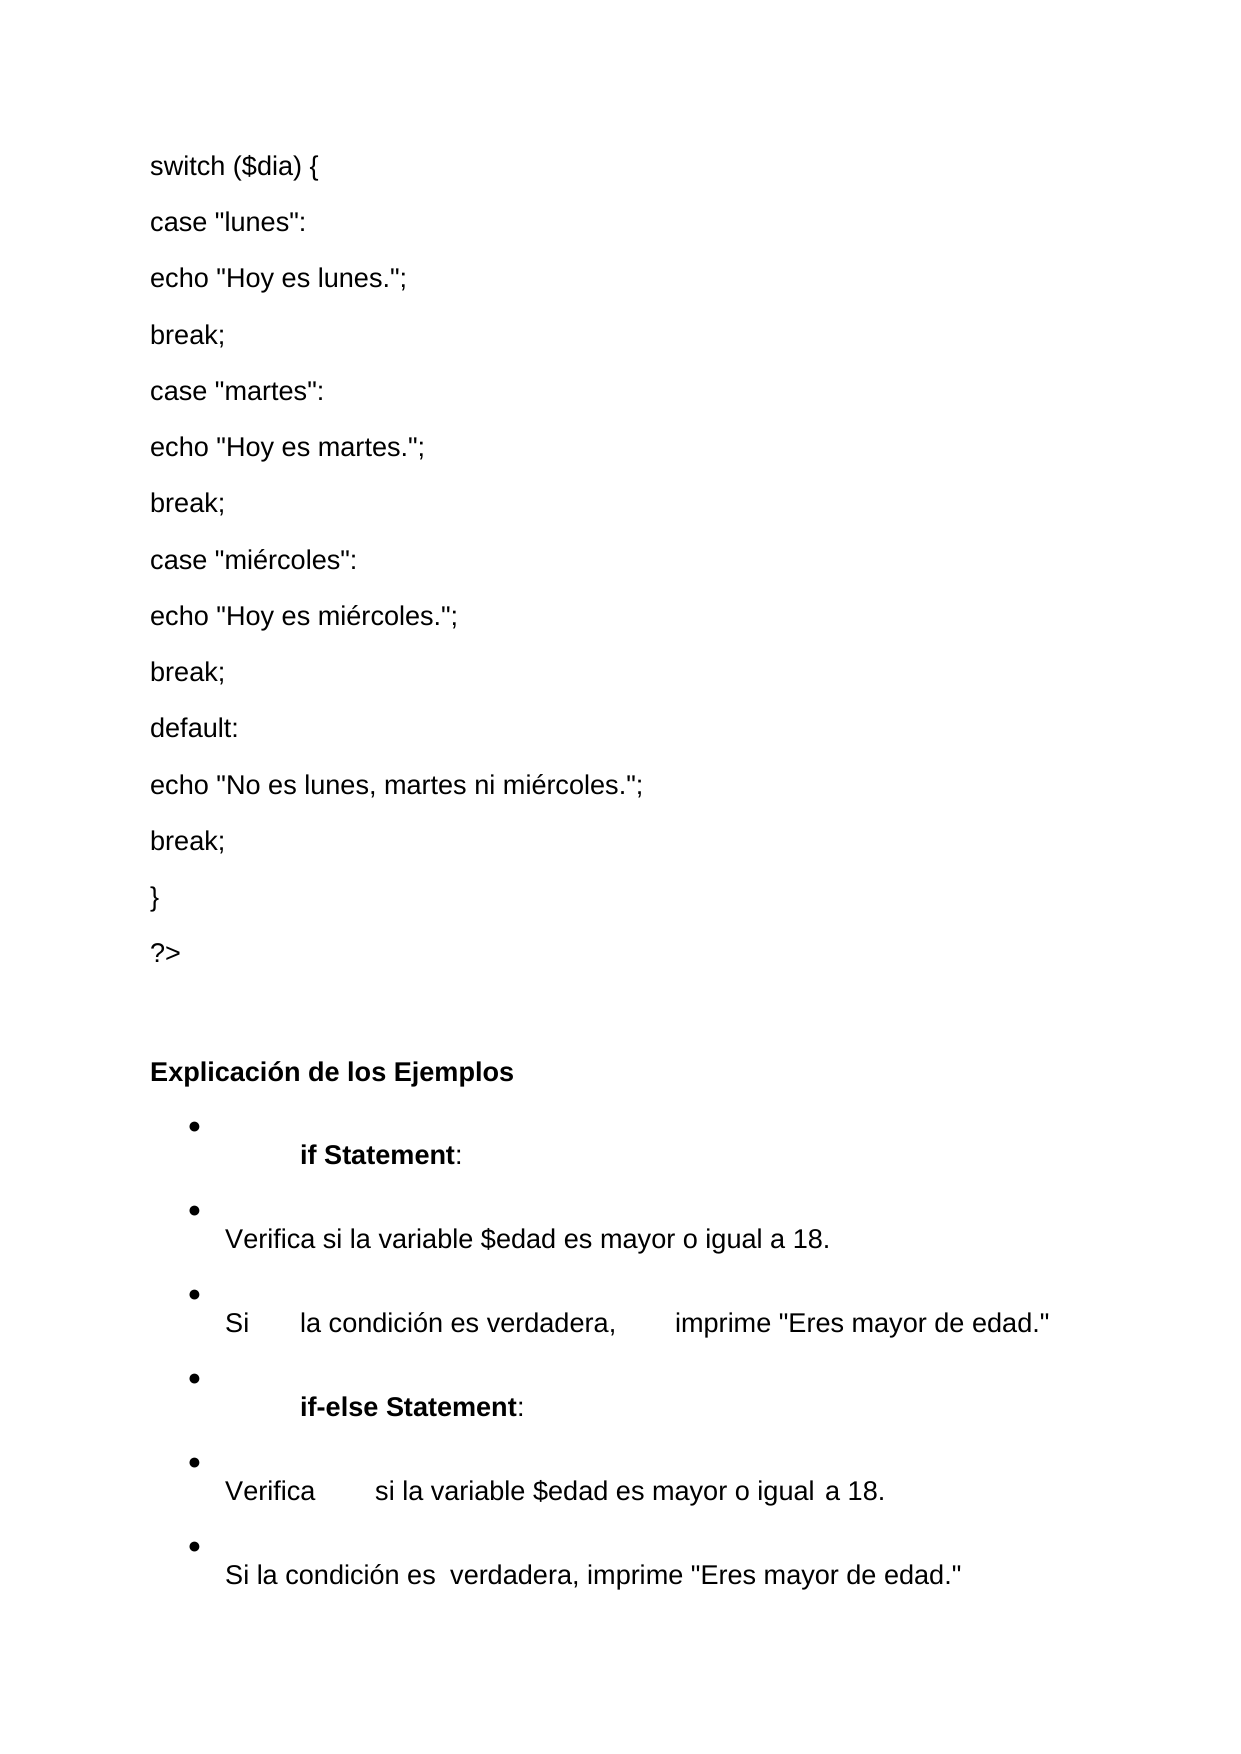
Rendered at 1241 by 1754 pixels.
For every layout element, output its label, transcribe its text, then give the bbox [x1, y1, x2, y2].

text switch ($dia) { [150, 150, 1090, 181]
text break; [150, 319, 1090, 350]
text ?> [150, 937, 1090, 969]
text echo "Hoy es miércoles."; [150, 600, 1090, 631]
text case "miércoles": [150, 544, 1090, 575]
text break; [150, 825, 1090, 856]
text echo "Hoy es martes."; [150, 431, 1090, 462]
text case "lunes": [150, 206, 1090, 237]
text break; [150, 656, 1090, 687]
list Verifica si la variable $edad es mayor o igual a 18. [187, 1448, 1090, 1532]
text default: [150, 712, 1090, 744]
text case "martes": [150, 375, 1090, 406]
text echo "Hoy es lunes."; [150, 262, 1090, 294]
text break; [150, 487, 1090, 519]
list Verifica si la variable $edad es mayor o igual a 18. [187, 1196, 1090, 1280]
subtitle Explicación de los Ejemplos [150, 1056, 1090, 1087]
text echo "No es lunes, martes ni miércoles."; [150, 769, 1090, 800]
text } [150, 881, 1090, 912]
list if Statement: [187, 1112, 1090, 1196]
list if-else Statement: [187, 1364, 1090, 1448]
list Si la condición es verdadera, imprime "Eres mayor de edad." [187, 1532, 1090, 1590]
list Si la condición es verdadera, imprime "Eres mayor de edad." [187, 1280, 1090, 1364]
